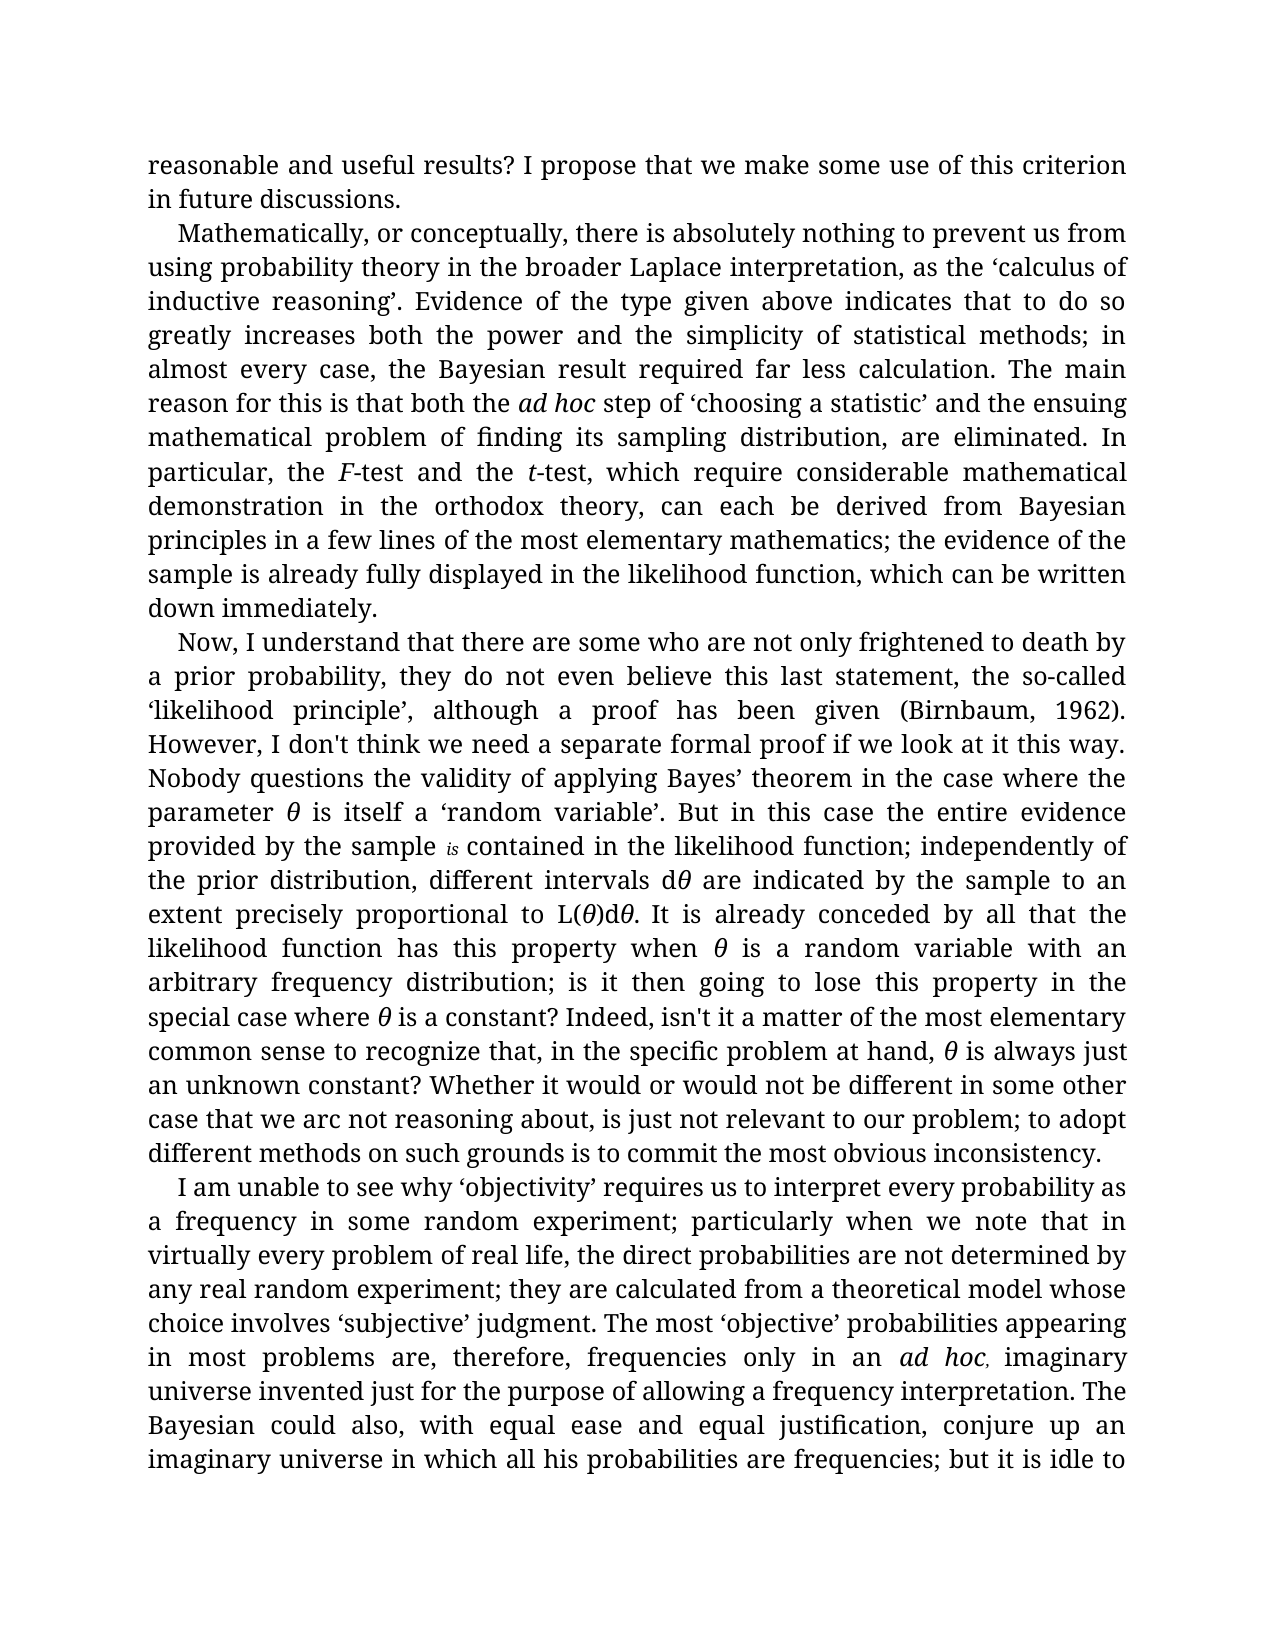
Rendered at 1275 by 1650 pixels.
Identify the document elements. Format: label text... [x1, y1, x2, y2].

text Mathematically, or conceptually, there is absolutely nothing to prevent us from using probability theory in the broader Laplace interpretation, as the ‘calculus of inductive reasoning’. Evidence of the type given above indicates that to do so greatly increases both the power and the simplicity of statistical methods; in almost every case, the Bayesian result required far less calculation. The main reason for this is that both the ad hoc step of ‘choosing a statistic’ and the ensuing mathematical problem of finding its sampling distribution, are eliminated. In particular, the F-test and the t-test, which require considerable mathematical demonstration in the orthodox theory, can each be derived from Bayesian principles in a few lines of the most elementary mathematics; the evidence of the sample is already fully displayed in the likelihood function, which can be written down immediately. [148, 216, 1127, 624]
text Now, I understand that there are some who are not only frightened to death by a prior probability, they do not even believe this last statement, the so-called ‘likelihood principle’, although a proof has been given (Birnbaum, 1962). However, I don't think we need a separate formal proof if we look at it this way. Nobody questions the validity of applying Bayes’ theorem in the case where the parameter θ is itself a ‘random variable’. But in this case the entire evidence provided by the sample is contained in the likelihood function; independently of the prior distribution, different intervals dθ are indicated by the sample to an extent precisely proportional to L(θ)dθ. It is already conceded by all that the likelihood function has this property when θ is a random variable with an arbitrary frequency distribution; is it then going to lose this property in the special case where θ is a constant? Indeed, isn't it a matter of the most elementary common sense to recognize that, in the specific problem at hand, θ is always just an unknown constant? Whether it would or would not be different in some other case that we arc not reasoning about, is just not relevant to our problem; to adopt different methods on such grounds is to commit the most obvious inconsistency. [148, 624, 1127, 1169]
text reasonable and useful results? I propose that we make some use of this criterion in future discussions. [148, 148, 1127, 216]
text I am unable to see why ‘objectivity’ requires us to interpret every probability as a frequency in some random experiment; particularly when we note that in virtually every problem of real life, the direct probabilities are not determined by any real random experiment; they are calculated from a theoretical model whose choice involves ‘subjective’ judgment. The most ‘objective’ probabilities appearing in most problems are, therefore, frequencies only in an ad hoc, imaginary universe invented just for the purpose of allowing a frequency interpretation. The Bayesian could also, with equal ease and equal justification, conjure up an imaginary universe in which all his probabilities are frequencies; but it is idle to [148, 1169, 1127, 1476]
